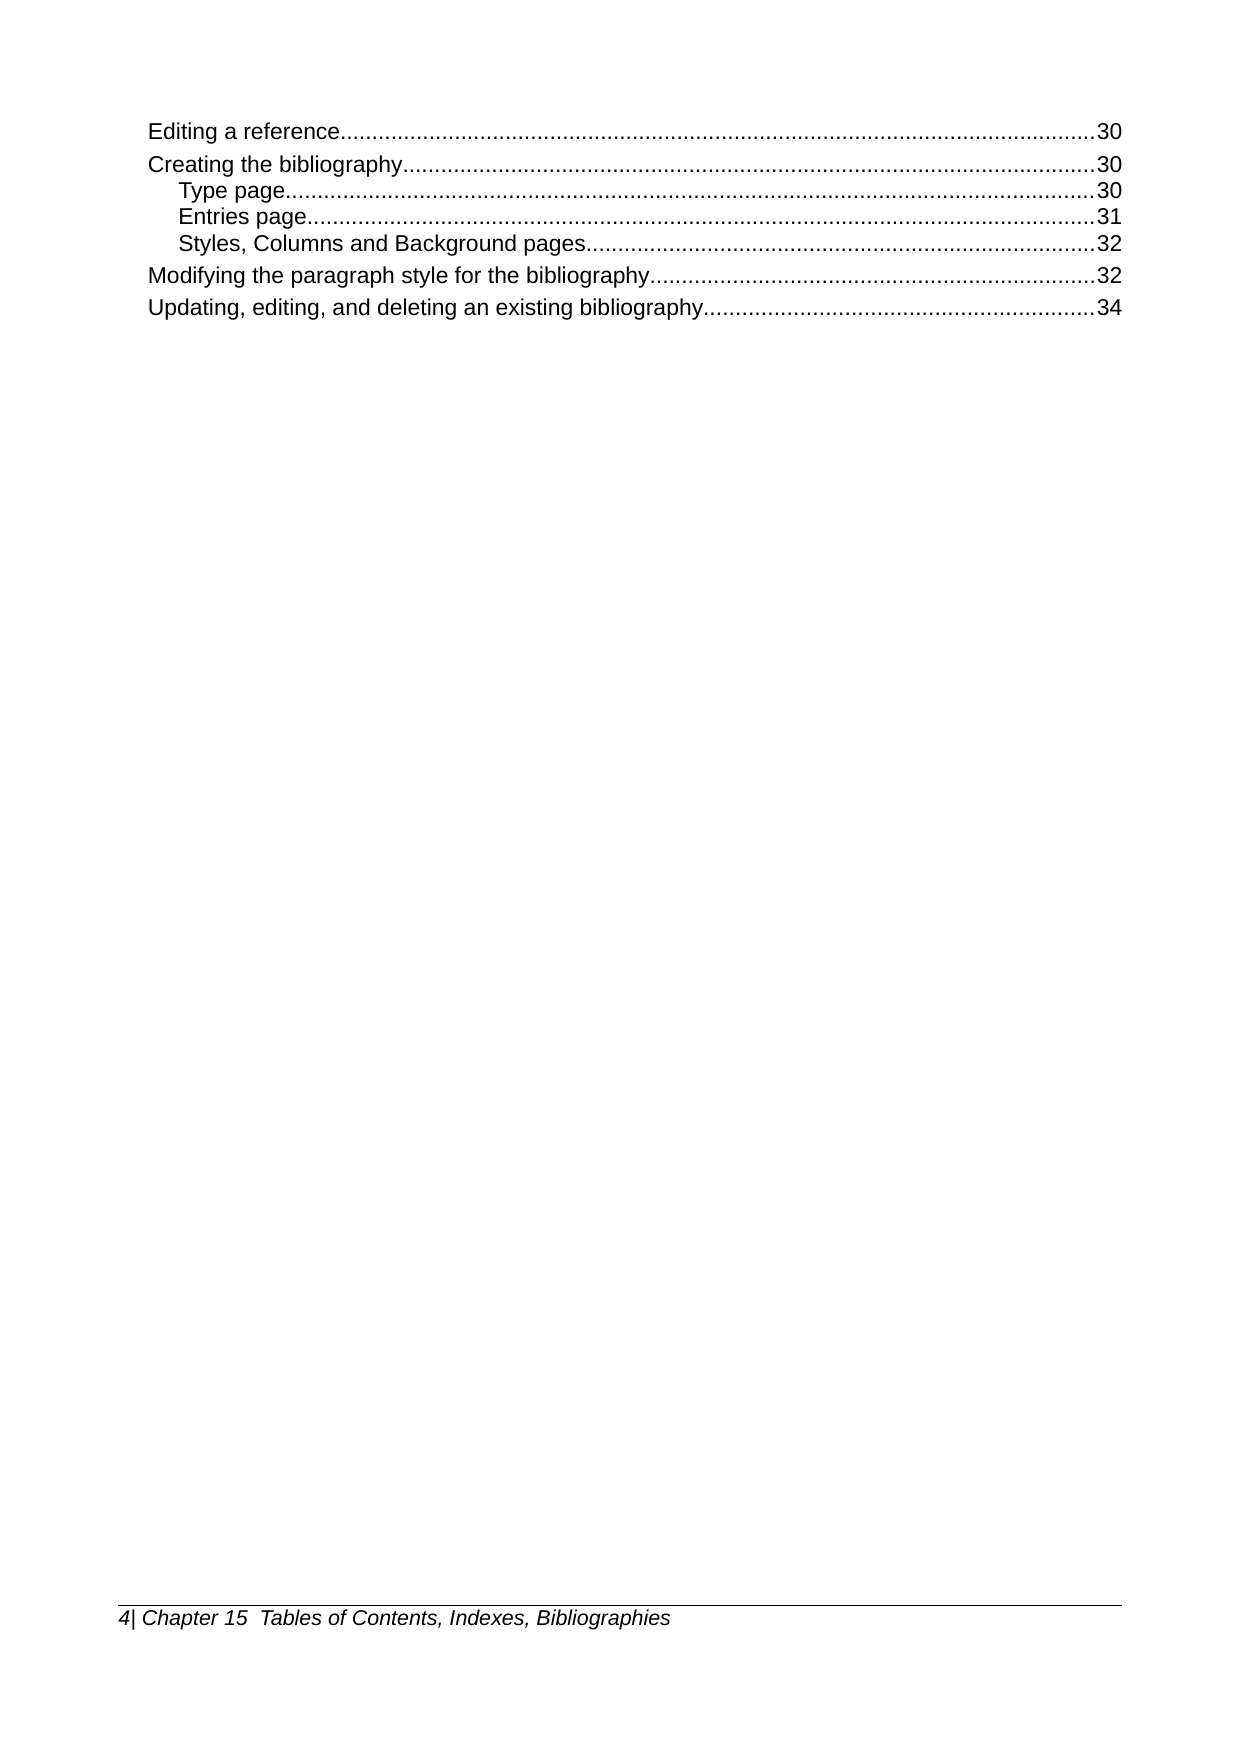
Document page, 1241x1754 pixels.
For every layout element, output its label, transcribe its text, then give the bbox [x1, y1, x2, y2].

text Styles, Columns and Background pages 32 [178, 229, 1122, 256]
text Entries page 31 [178, 203, 1122, 229]
text Editing a reference 30 [148, 118, 1122, 144]
text Modifying the paragraph style for the bibliography 32 [148, 262, 1122, 288]
text Creating the bibliography 30 [148, 151, 1122, 177]
text Type page 30 [178, 177, 1122, 203]
text Updating, editing, and deleting an existing bibliography 34 [148, 294, 1122, 321]
